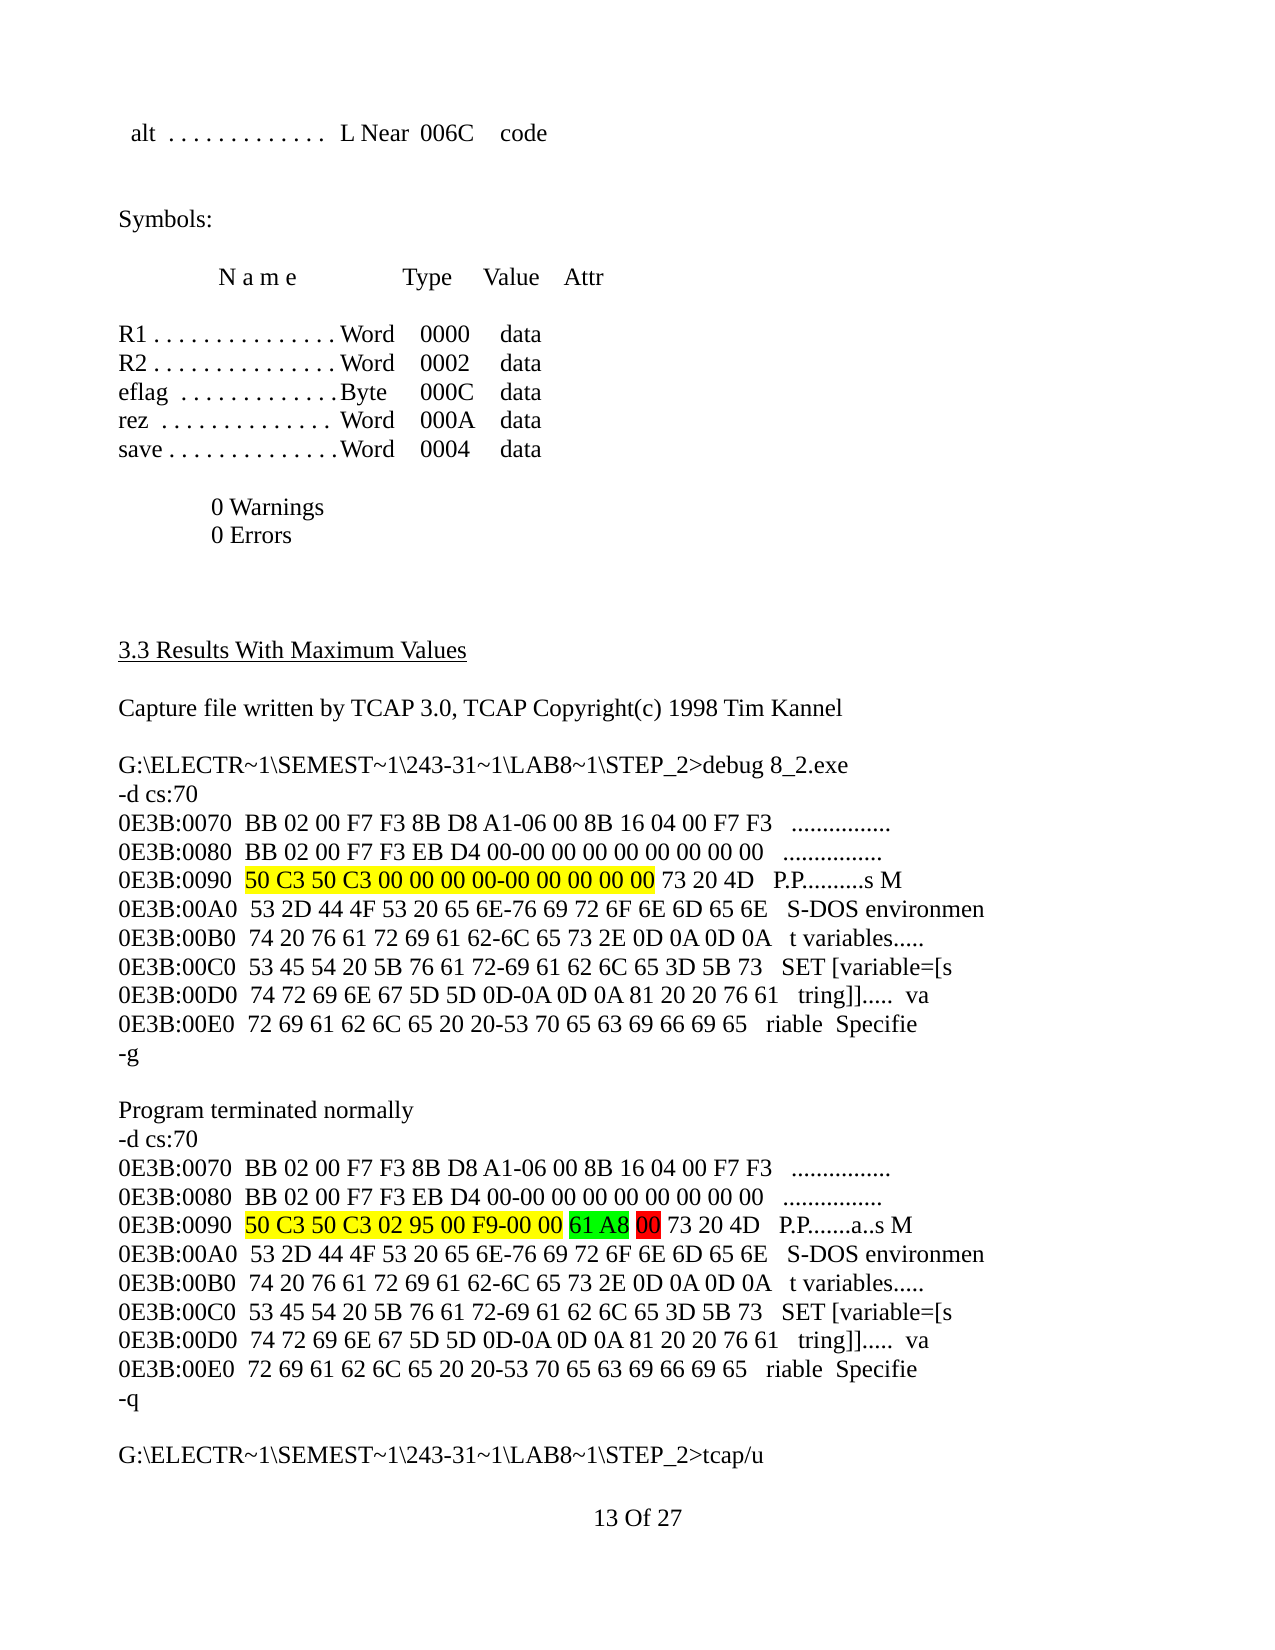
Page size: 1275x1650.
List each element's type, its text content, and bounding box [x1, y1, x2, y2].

text Program terminated normally [118, 1096, 1157, 1124]
text 0E3B:0080 BB 02 00 F7 F3 EB D4 00-00 00 00 00 00 00 00 00 ................ [118, 837, 1157, 866]
text Symbols: [118, 204, 1157, 233]
text -g [118, 1038, 1157, 1067]
text 0E3B:00C0 53 45 54 20 5B 76 61 72-69 61 62 6C 65 3D 5B 73 SET [variable=[s [118, 1297, 1157, 1326]
text save . . . . . . . . . . . . . . Word 0004 data [118, 434, 1157, 463]
text 0E3B:0090 50 C3 50 C3 02 95 00 F9-00 00 61 A8 00 73 20 4D P.P.......a..s M [118, 1211, 1157, 1239]
text 0E3B:00A0 53 2D 44 4F 53 20 65 6E-76 69 72 6F 6E 6D 65 6E S-DOS environmen [118, 894, 1157, 923]
text 0E3B:0070 BB 02 00 F7 F3 8B D8 A1-06 00 8B 16 04 00 F7 F3 ................ [118, 808, 1157, 837]
text -d cs:70 [118, 779, 1157, 808]
text R1 . . . . . . . . . . . . . . . Word 0000 data [118, 319, 1157, 348]
text Capture file written by TCAP 3.0, TCAP Copyright(c) 1998 Tim Kannel [118, 693, 1157, 722]
text G:\ELECTR~1\SEMEST~1\243-31~1\LAB8~1\STEP_2>tcap/u [118, 1441, 1157, 1469]
text 0E3B:00D0 74 72 69 6E 67 5D 5D 0D-0A 0D 0A 81 20 20 76 61 tring]]..... va [118, 981, 1157, 1009]
text 0 Warnings [118, 492, 1157, 521]
text 0E3B:00C0 53 45 54 20 5B 76 61 72-69 61 62 6C 65 3D 5B 73 SET [variable=[s [118, 952, 1157, 981]
text 0E3B:00A0 53 2D 44 4F 53 20 65 6E-76 69 72 6F 6E 6D 65 6E S-DOS environmen [118, 1239, 1157, 1268]
text R2 . . . . . . . . . . . . . . . Word 0002 data [118, 348, 1157, 377]
text G:\ELECTR~1\SEMEST~1\243-31~1\LAB8~1\STEP_2>debug 8_2.exe [118, 751, 1157, 779]
text -q [118, 1383, 1157, 1412]
text 0E3B:00B0 74 20 76 61 72 69 61 62-6C 65 73 2E 0D 0A 0D 0A t variables..... [118, 1268, 1157, 1297]
text 0E3B:00E0 72 69 61 62 6C 65 20 20-53 70 65 63 69 66 69 65 riable Specifie [118, 1009, 1157, 1038]
text eflag . . . . . . . . . . . . . Byte 000C data [118, 377, 1157, 406]
text 0E3B:00B0 74 20 76 61 72 69 61 62-6C 65 73 2E 0D 0A 0D 0A t variables..... [118, 923, 1157, 952]
text alt . . . . . . . . . . . . . L Near 006C code [118, 118, 1157, 147]
text 0 Errors [118, 521, 1157, 549]
text rez . . . . . . . . . . . . . . Word 000A data [118, 406, 1157, 434]
text -d cs:70 [118, 1124, 1157, 1153]
text 0E3B:0090 50 C3 50 C3 00 00 00 00-00 00 00 00 00 73 20 4D P.P..........s M [118, 866, 1157, 894]
text 0E3B:0070 BB 02 00 F7 F3 8B D8 A1-06 00 8B 16 04 00 F7 F3 ................ [118, 1153, 1157, 1182]
text 3.3 Results With Maximum Values [118, 636, 1157, 664]
text 0E3B:0080 BB 02 00 F7 F3 EB D4 00-00 00 00 00 00 00 00 00 ................ [118, 1182, 1157, 1211]
text 0E3B:00D0 74 72 69 6E 67 5D 5D 0D-0A 0D 0A 81 20 20 76 61 tring]]..... va [118, 1326, 1157, 1354]
text 0E3B:00E0 72 69 61 62 6C 65 20 20-53 70 65 63 69 66 69 65 riable Specifie [118, 1354, 1157, 1383]
text N a m e Type Value Attr [118, 262, 1157, 291]
